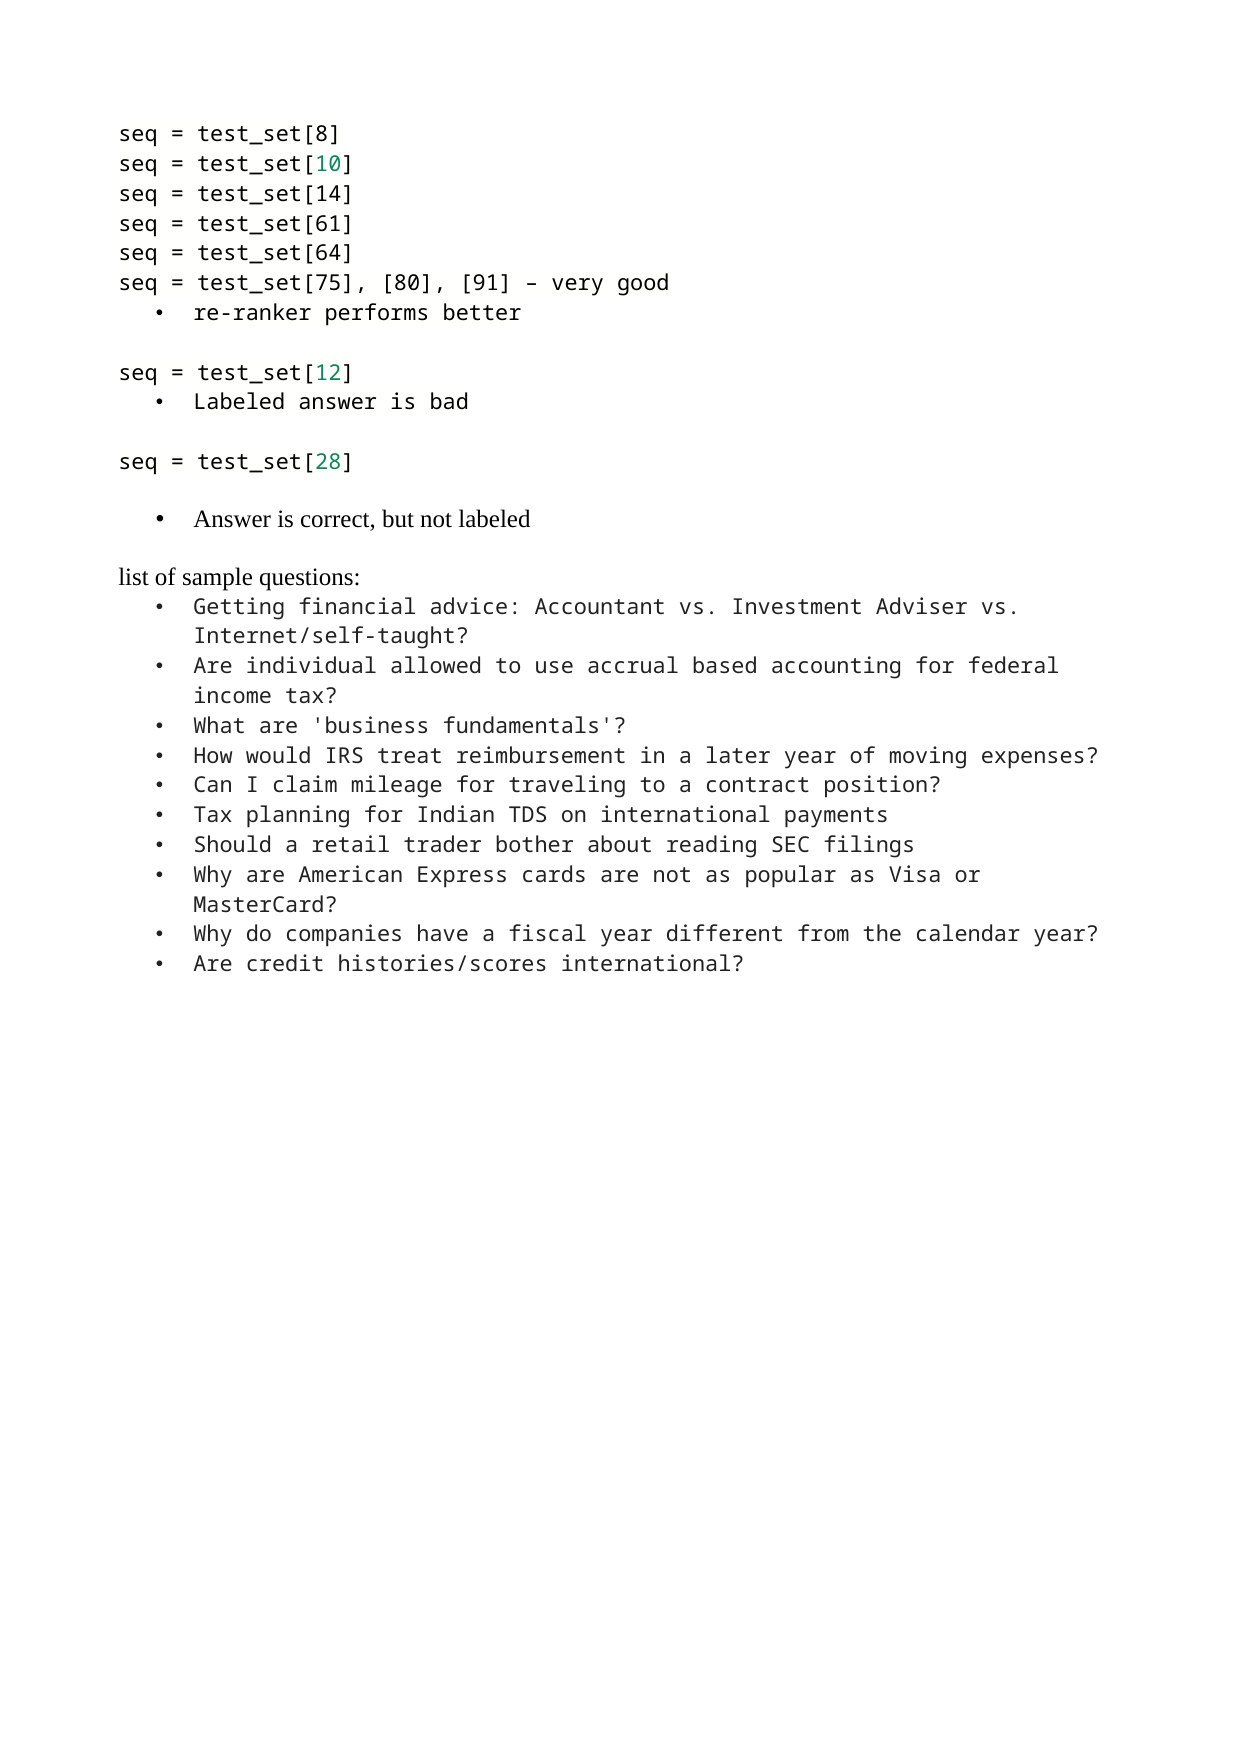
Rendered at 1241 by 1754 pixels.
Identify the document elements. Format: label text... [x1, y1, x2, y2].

text seq = test_set[8] [118, 118, 1122, 148]
text seq = test_set[12] [118, 356, 1122, 386]
text seq = test_set[14] [118, 178, 1122, 207]
list How would IRS treat reimbursement in a later year of moving expenses? [156, 739, 1122, 769]
text seq = test_set[10] [118, 148, 1122, 178]
text seq = test_set[28] [118, 446, 1122, 476]
list Why are American Express cards are not as popular as Visa or MasterCard? [156, 859, 1122, 918]
list What are 'business fundamentals'? [156, 710, 1122, 739]
text list of sample questions: [118, 562, 1122, 591]
text seq = test_set[64] [118, 237, 1122, 267]
list Tax planning for Indian TDS on international payments [156, 799, 1122, 829]
text seq = test_set[61] [118, 207, 1122, 237]
list Are credit histories/scores international? [156, 948, 1122, 978]
list Can I claim mileage for traveling to a contract position? [156, 769, 1122, 799]
list re-ranker performs better [156, 297, 1122, 327]
list Why do companies have a fiscal year different from the calendar year? [156, 918, 1122, 948]
list Answer is correct, but not labeled [156, 504, 1122, 533]
list Getting financial advice: Accountant vs. Investment Adviser vs. Internet/self-taught? [156, 591, 1122, 650]
text seq = test_set[75], [80], [91] – very good [118, 267, 1122, 297]
list Labeled answer is bad [156, 386, 1122, 416]
list Should a retail trader bother about reading SEC filings [156, 829, 1122, 859]
list Are individual allowed to use accrual based accounting for federal income tax? [156, 650, 1122, 710]
